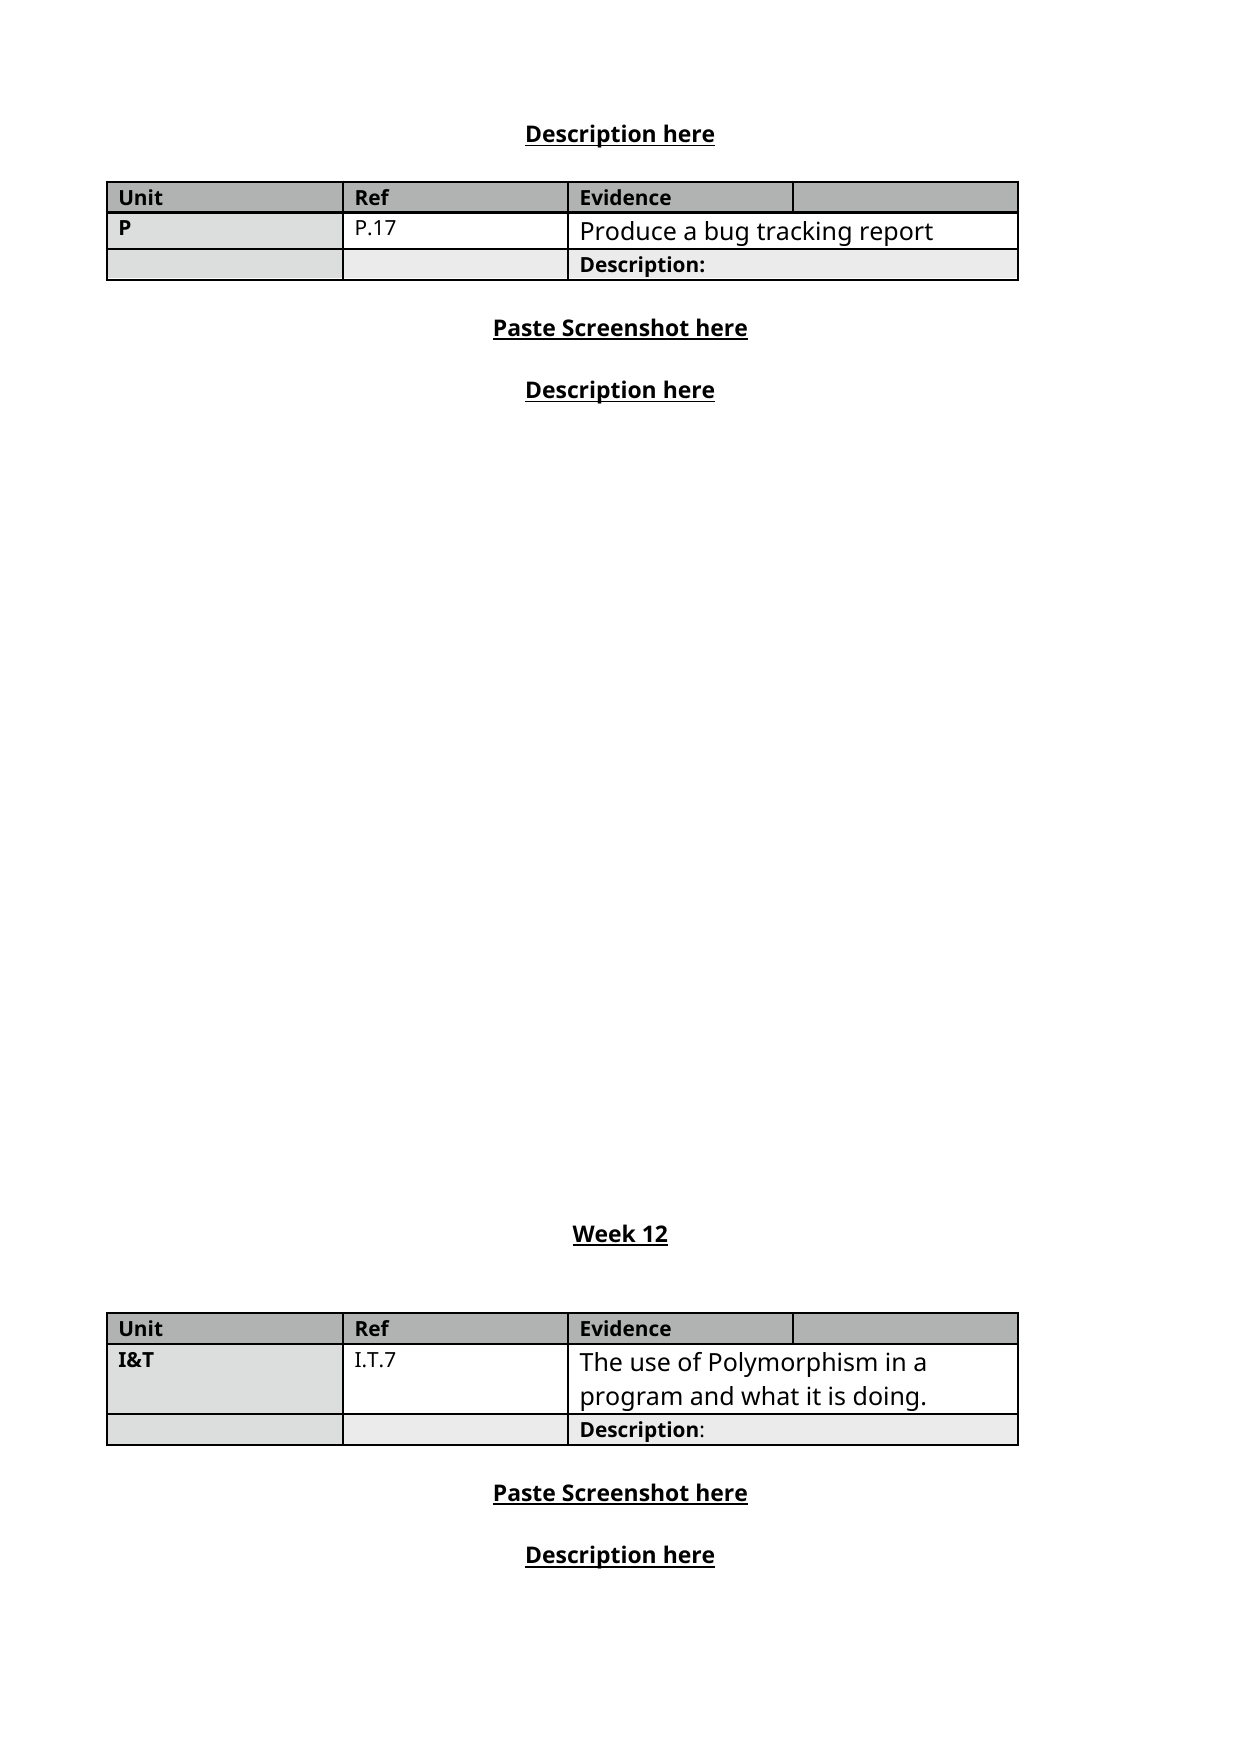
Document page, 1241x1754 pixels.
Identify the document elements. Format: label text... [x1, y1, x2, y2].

table_cell [108, 1415, 342, 1444]
text Description here [118, 1539, 1122, 1571]
table_cell P.17 [344, 214, 567, 248]
table_cell [344, 1415, 567, 1444]
table_header [794, 1314, 1017, 1343]
table_cell P [108, 214, 342, 248]
table_cell [108, 250, 342, 278]
text Paste Screenshot here [118, 312, 1122, 343]
text Week 12 [118, 1218, 1122, 1249]
text Description here [118, 374, 1122, 406]
table_cell I.T.7 [344, 1345, 567, 1413]
table_header Unit [108, 1314, 342, 1343]
table_header Ref [344, 183, 567, 211]
table_cell I&T [108, 1345, 342, 1413]
table_cell Produce a bug tracking report [569, 214, 1017, 248]
text Description here [118, 118, 1122, 149]
text Paste Screenshot here [118, 1477, 1122, 1508]
table_cell Description: [569, 1415, 1017, 1444]
table_header Unit [108, 183, 342, 211]
table_cell Description: [569, 250, 1017, 278]
table_header Evidence [569, 183, 792, 211]
table_header [794, 183, 1017, 211]
table_header Evidence [569, 1314, 792, 1343]
table_cell [344, 250, 567, 278]
table_header Ref [344, 1314, 567, 1343]
table_cell The use of Polymorphism in a program and what it is doing. [569, 1345, 1017, 1413]
